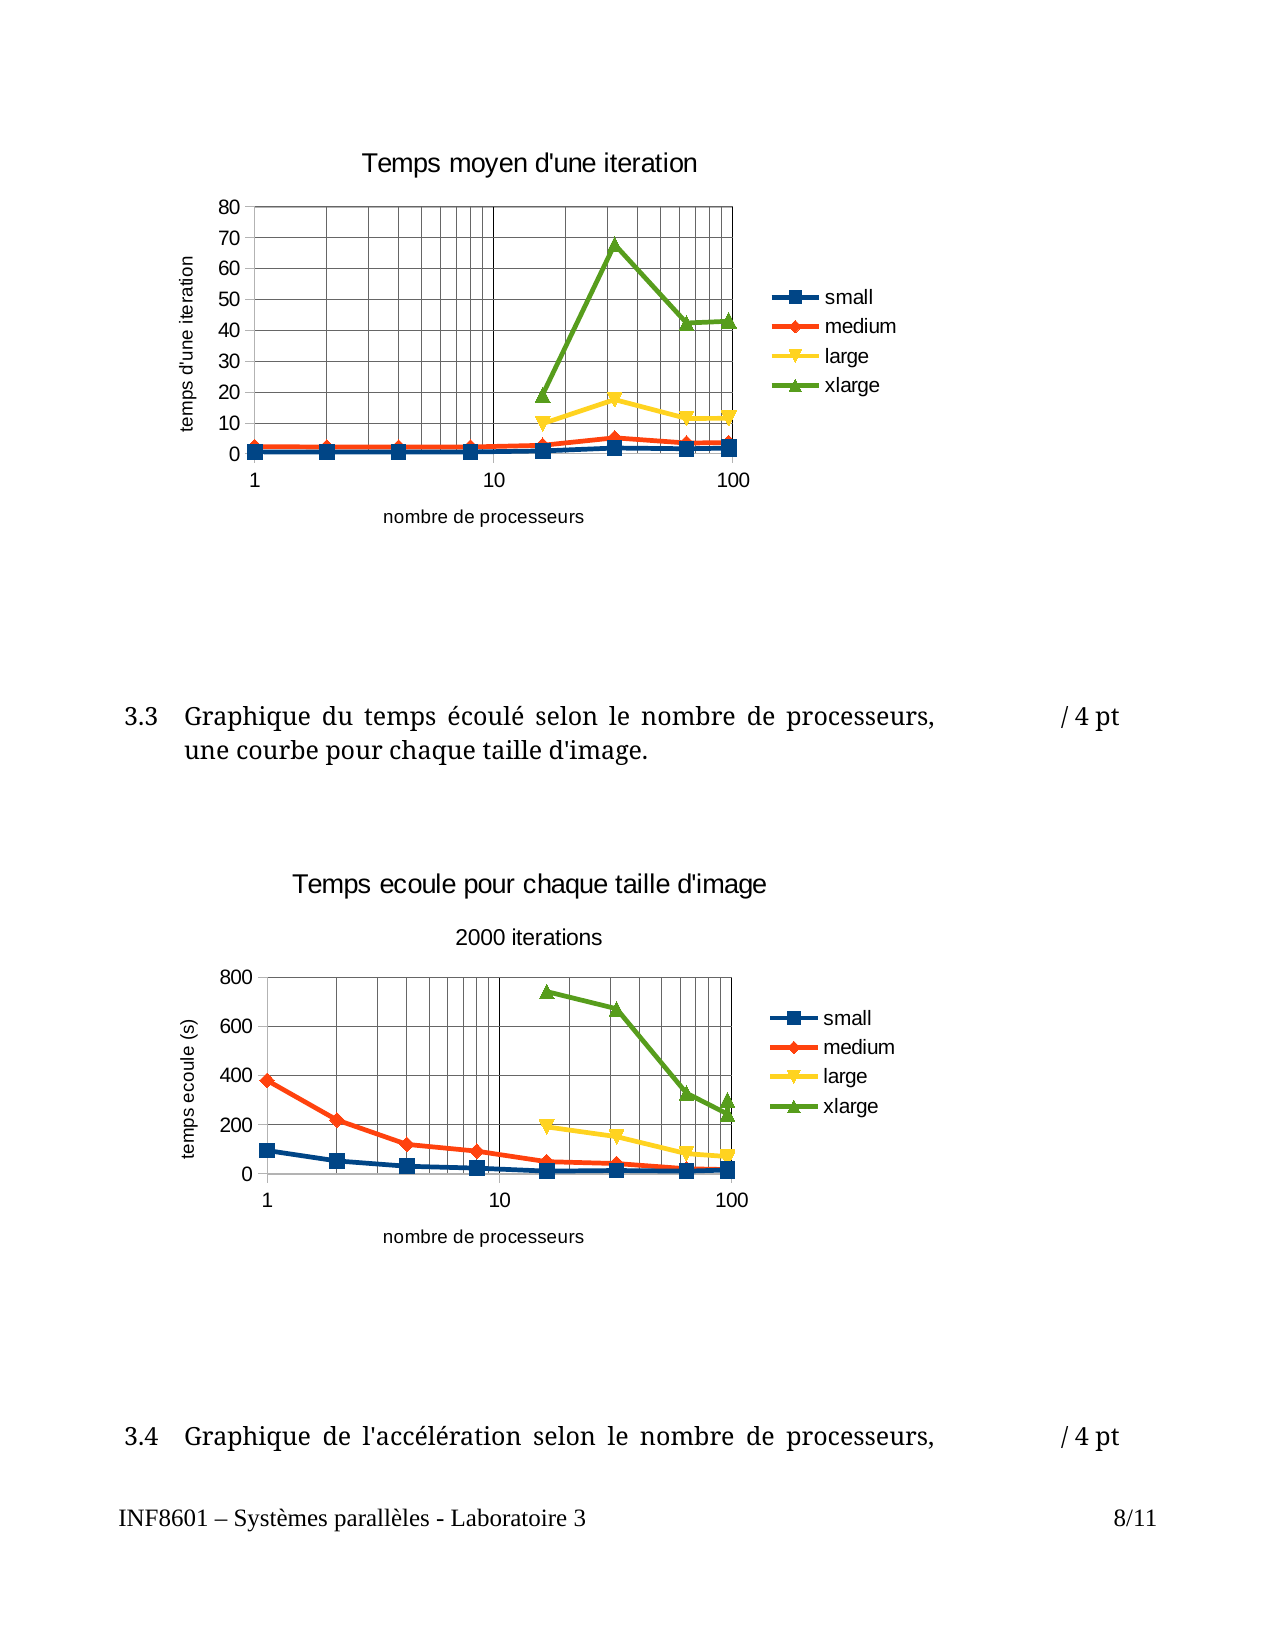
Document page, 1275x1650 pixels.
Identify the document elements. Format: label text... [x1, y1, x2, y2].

table_cell [1049, 118, 1157, 678]
table_cell [941, 1398, 1049, 1473]
table_cell / 4 pt [1049, 678, 1157, 1398]
table_cell [941, 678, 1049, 1398]
table_cell / 4 pt [1049, 1398, 1157, 1473]
table_cell [941, 118, 1049, 678]
table_cell Calcul du temps moyen d'une itération selon le nombre de processeurs et pour chaque taille d'image. [118, 118, 941, 678]
table_cell Graphique du temps écoulé selon le nombre de processeurs, une courbe pour chaque taille d'image. [118, 678, 941, 1398]
table_cell Graphique de l'accélération selon le nombre de processeurs, une courbe pour chaque taille d'image. [118, 1398, 941, 1473]
